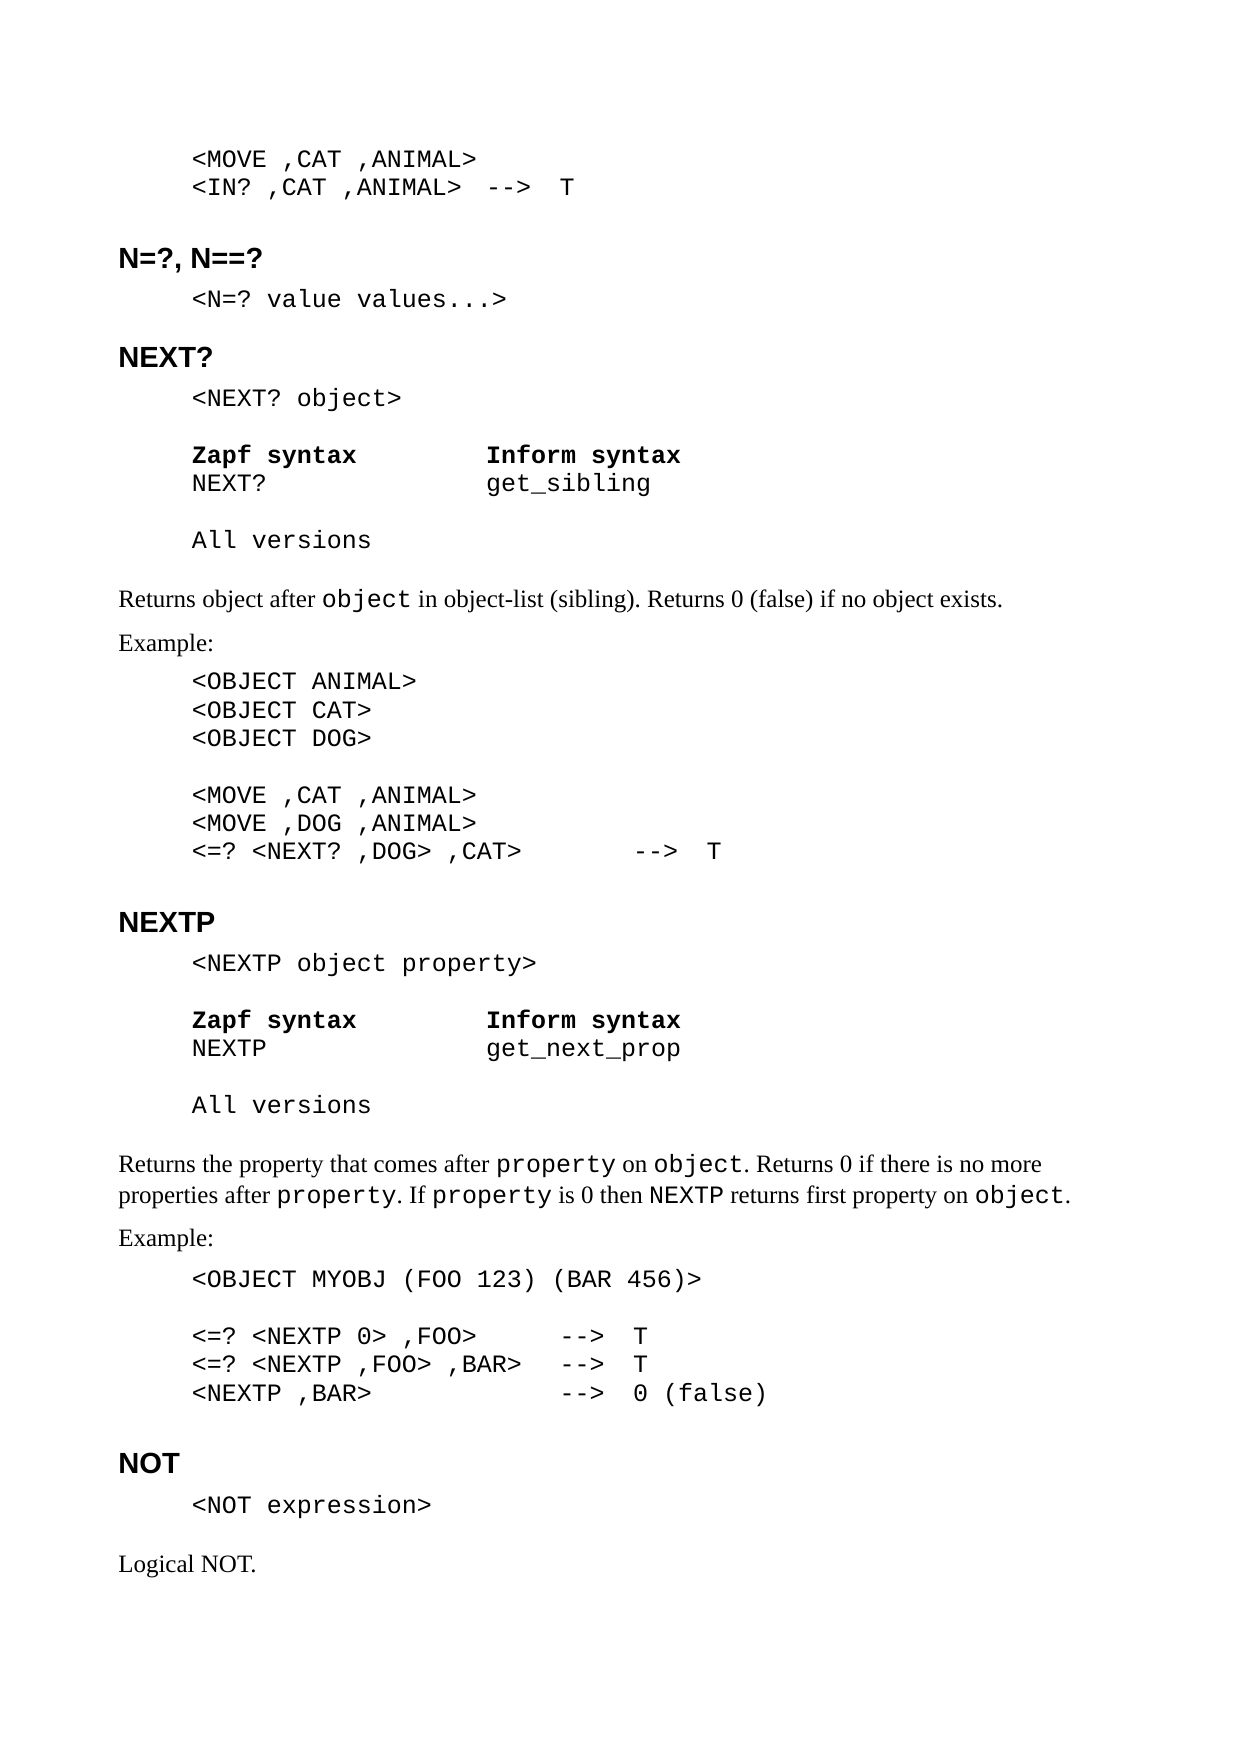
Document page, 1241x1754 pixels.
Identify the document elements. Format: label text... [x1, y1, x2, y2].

text Returns the property that comes after property on object. Returns 0 if there is no more properties after property. If property is 0 then NEXTP returns first property on object. [118, 1149, 1122, 1211]
text NEXTP get_next_prop [192, 1036, 1122, 1064]
text Zapf syntax Inform syntax [192, 443, 1122, 471]
text Zapf syntax Inform syntax [192, 1007, 1122, 1036]
subtitle NEXT? [118, 340, 1122, 373]
text NEXT? get_sibling [192, 471, 1122, 499]
text <OBJECT ANIMAL> <OBJECT CAT> <OBJECT DOG> <MOVE ,CAT ,ANIMAL> <MOVE ,DOG ,ANIMAL> <=? <NEXT? ,DOG> ,CAT> --> T [118, 669, 1122, 867]
text <NEXT? object> [192, 386, 1122, 414]
text Logical NOT. [118, 1549, 1122, 1578]
subtitle NEXTP [118, 905, 1122, 938]
text All versions [192, 528, 1122, 556]
text <OBJECT MYOBJ (FOO 123) (BAR 456)> <=? <NEXTP 0> ,FOO> --> T <=? <NEXTP ,FOO> ,BAR> --> T <NEXTP ,BAR> --> 0 (false) [118, 1264, 1122, 1409]
text <N=? value values...> [192, 287, 1122, 315]
text <NOT expression> [192, 1492, 1122, 1521]
subtitle NOT [118, 1446, 1122, 1480]
text All versions [192, 1092, 1122, 1121]
text Example: [118, 1223, 1122, 1252]
text Example: [118, 628, 1122, 656]
text <MOVE ,CAT ,ANIMAL> <IN? ,CAT ,ANIMAL> --> T [118, 118, 1122, 203]
subtitle N=?, N==? [118, 241, 1122, 274]
text Returns object after object in object-list (sibling). Returns 0 (false) if no object exists. [118, 584, 1122, 615]
text <NEXTP object property> [192, 951, 1122, 979]
